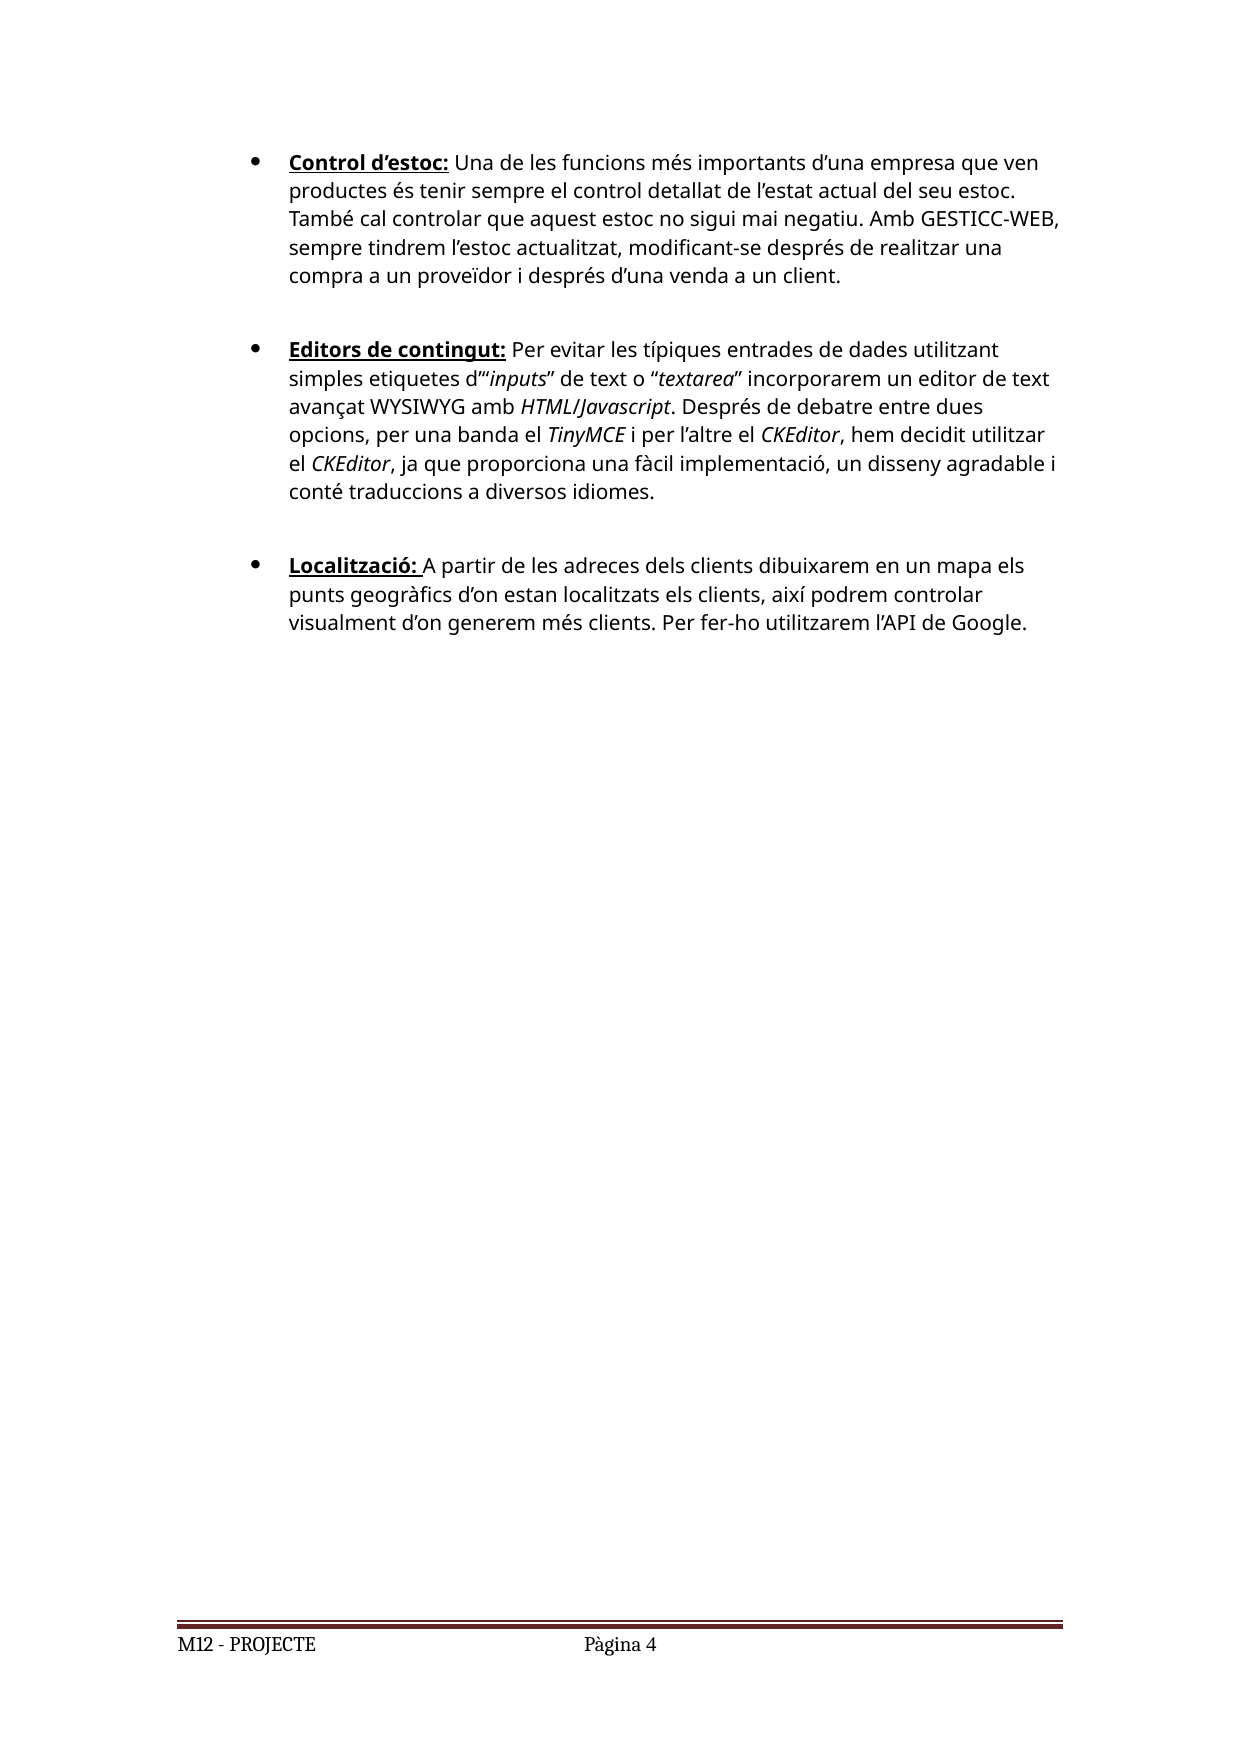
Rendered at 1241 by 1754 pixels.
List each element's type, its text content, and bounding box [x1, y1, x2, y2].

list Control d’estoc: Una de les funcions més importants d’una empresa que ven productes és tenir sempre el control detallat de l’estat actual del seu estoc. També cal controlar que aquest estoc no sigui mai negatiu. Amb GESTICC-WEB, sempre tindrem l’estoc actualitzat, modificant-se després de realitzar una compra a un proveïdor i després d’una venda a un client. [251, 148, 1063, 290]
list Localització: A partir de les adreces dels clients dibuixarem en un mapa els punts geogràfics d’on estan localitzats els clients, així podrem controlar visualment d’on generem més clients. Per fer-ho utilitzarem l’API de Google. [251, 551, 1063, 637]
list Editors de contingut: Per evitar les típiques entrades de dades utilitzant simples etiquetes d’“inputs” de text o “textarea” incorporarem un editor de text avançat WYSIWYG amb HTML/Javascript. Després de debatre entre dues opcions, per una banda el TinyMCE i per l’altre el CKEditor, hem decidit utilitzar el CKEditor, ja que proporciona una fàcil implementació, un disseny agradable i conté traduccions a diversos idiomes. [251, 335, 1063, 506]
